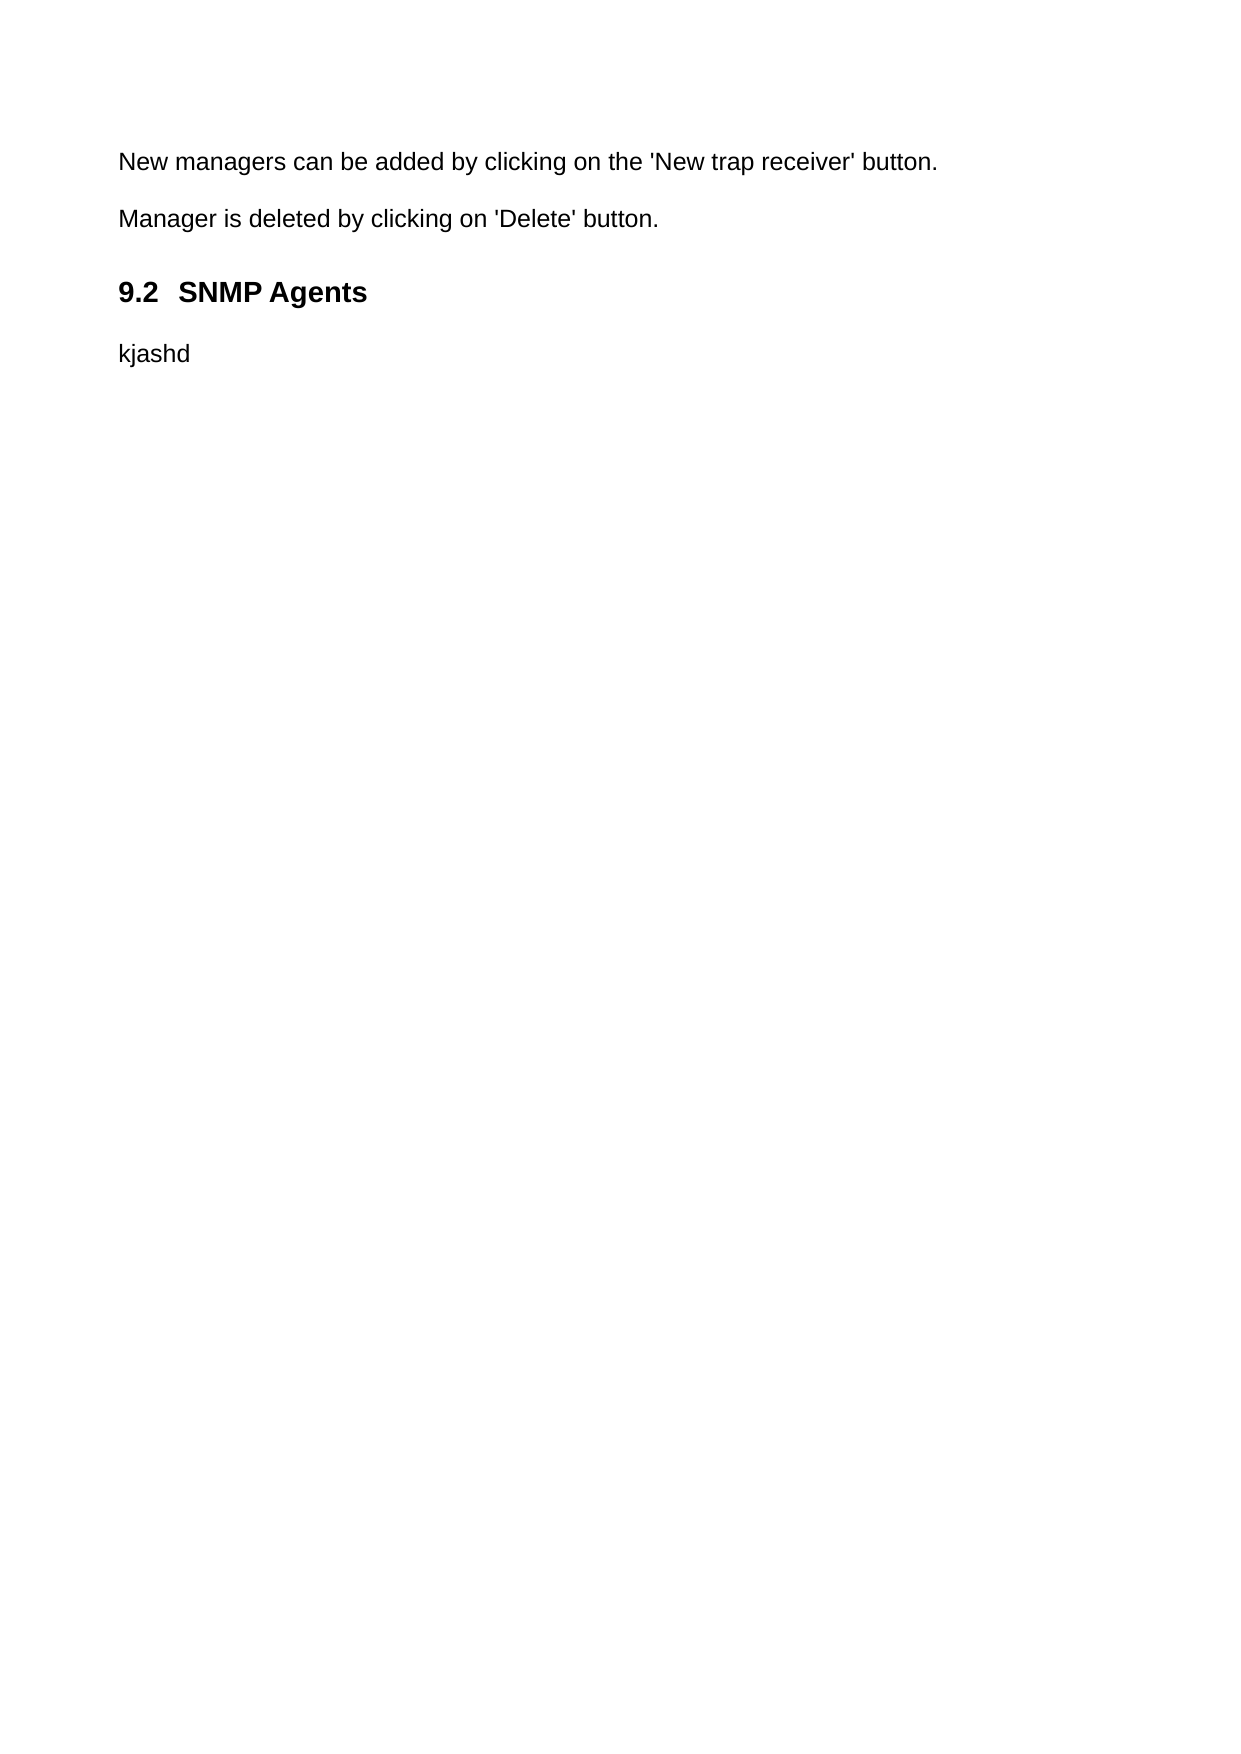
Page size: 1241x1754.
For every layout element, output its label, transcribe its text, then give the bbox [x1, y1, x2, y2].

text New managers can be added by clicking on the 'New trap receiver' button. [118, 147, 1122, 176]
subtitle SNMP Agents [118, 275, 1122, 309]
text Manager is deleted by clicking on 'Delete' button. [118, 204, 1122, 233]
text kjashd [118, 339, 1122, 368]
